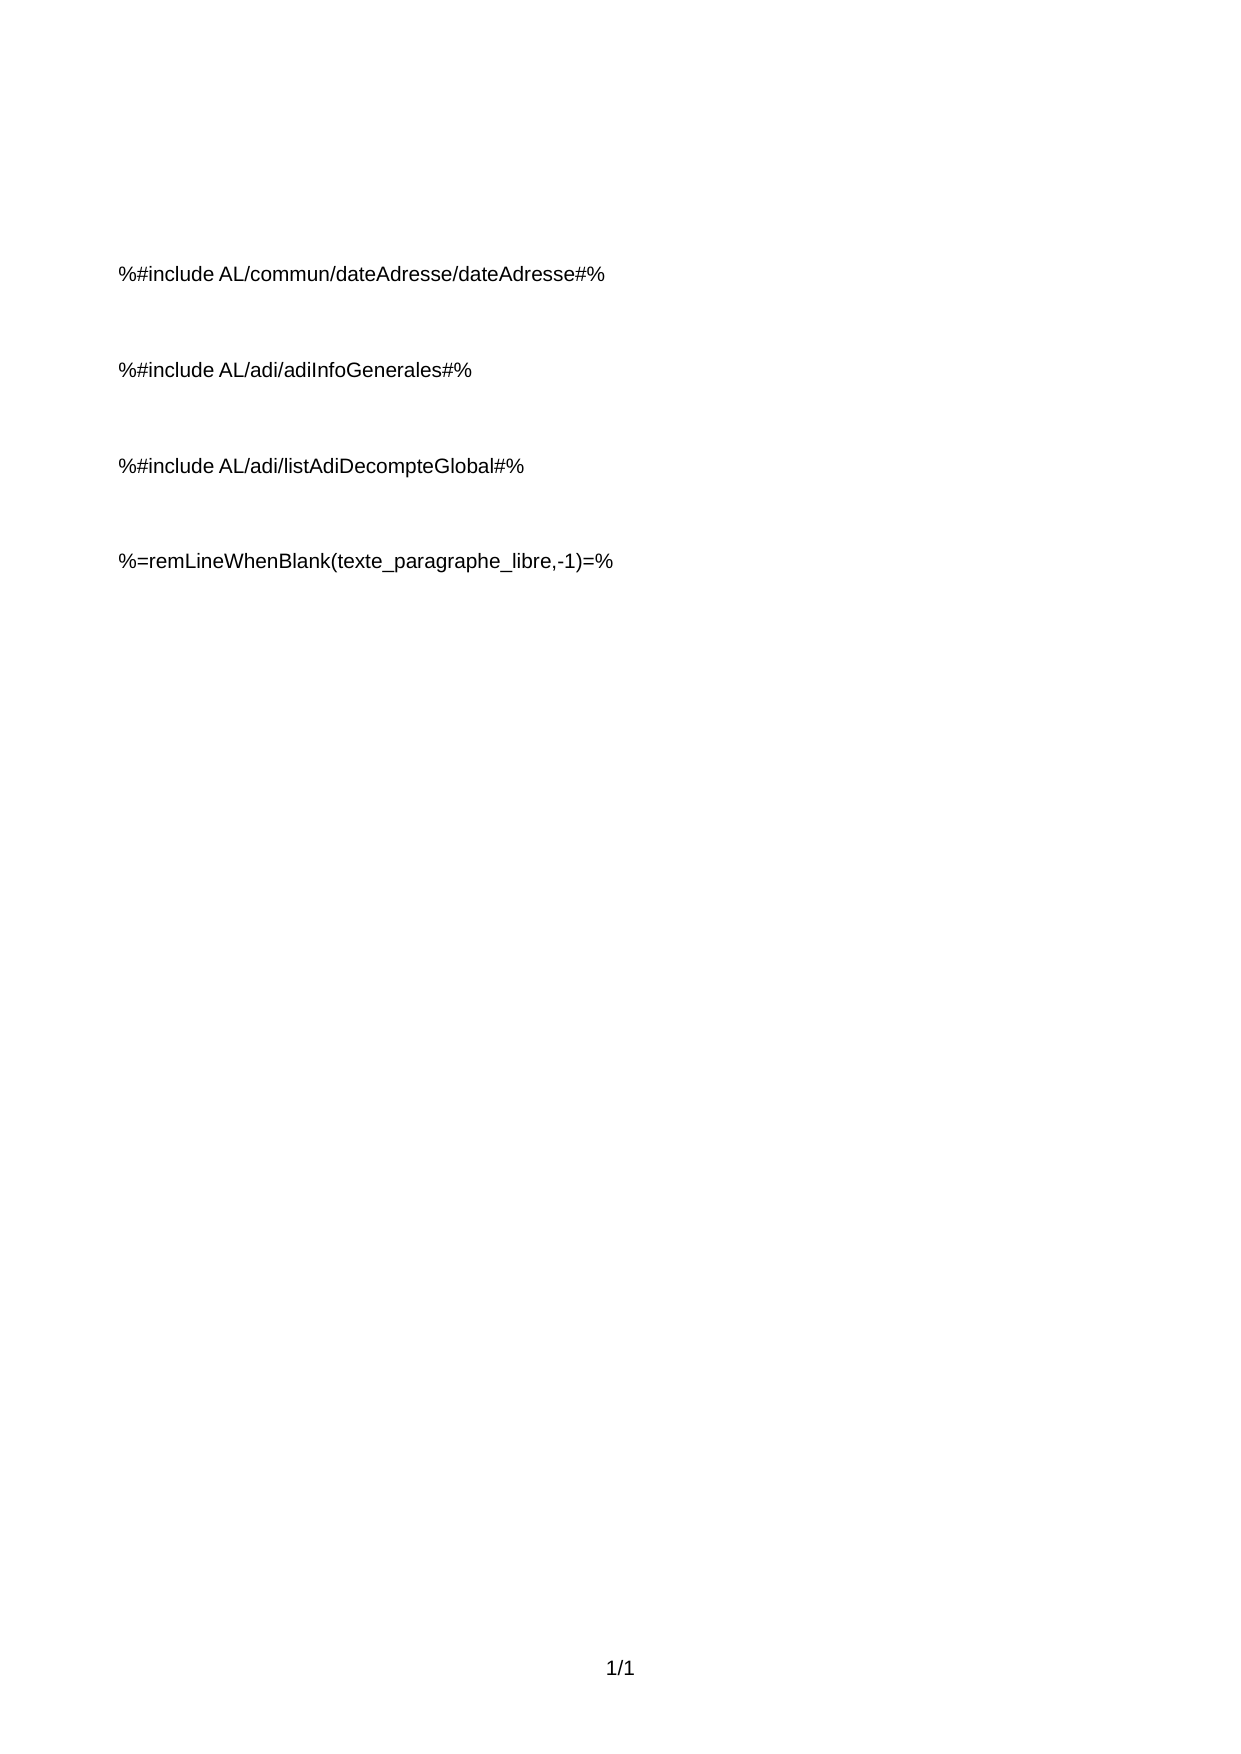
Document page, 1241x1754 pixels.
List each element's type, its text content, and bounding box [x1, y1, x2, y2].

text %#include AL/adi/adiInfoGenerales#% [118, 358, 1122, 382]
text %#include AL/commun/dateAdresse/dateAdresse#% [118, 262, 1122, 286]
text %#include AL/adi/listAdiDecompteGlobal#% [118, 453, 1122, 477]
text %=remLineWhenBlank(texte_paragraphe_libre,-1)=% [118, 549, 1122, 573]
